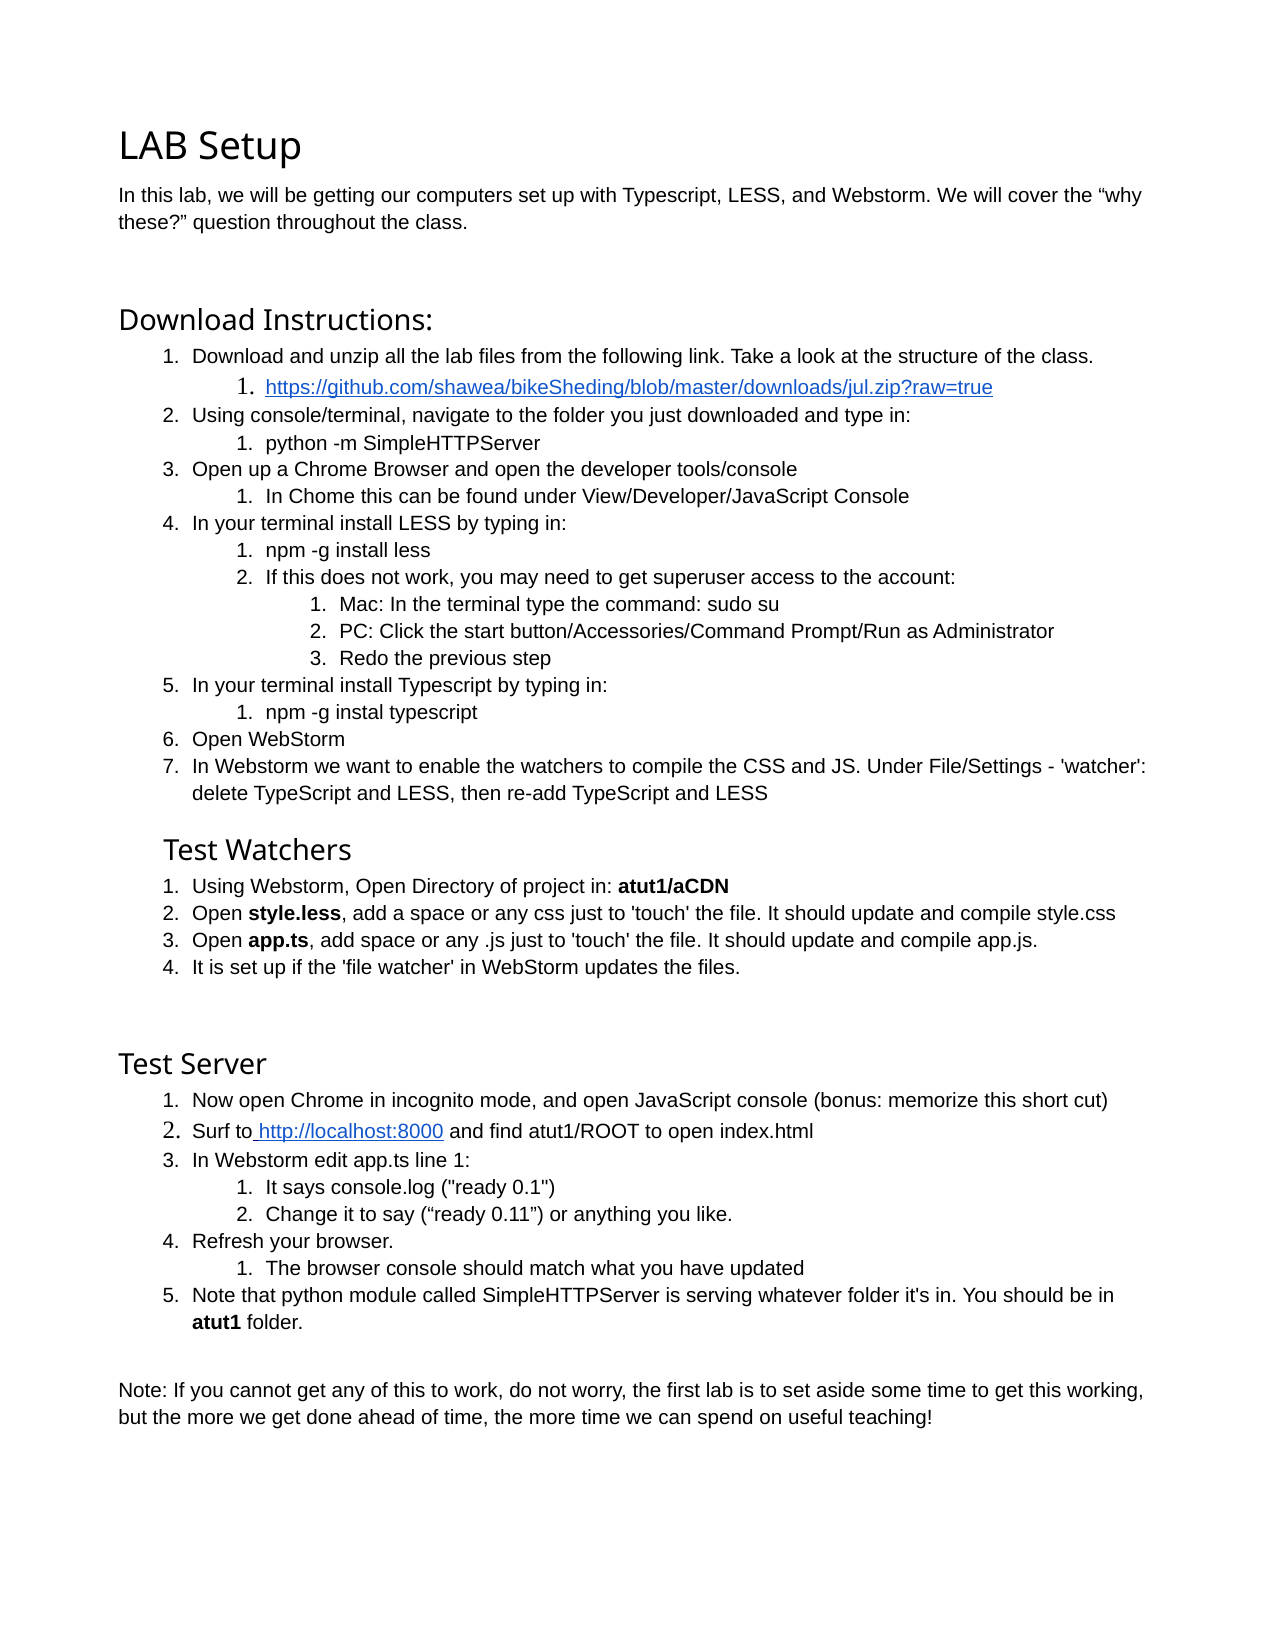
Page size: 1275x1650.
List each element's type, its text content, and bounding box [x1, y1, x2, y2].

list The browser console should match what you have updated [236, 1256, 1157, 1280]
list Change it to say (“ready 0.11”) or anything you like. [236, 1202, 1157, 1226]
subtitle Download Instructions: [118, 299, 1157, 338]
text Note: If you cannot get any of this to work, do not worry, the first lab is to set aside some time to get this working, but the more we get done ahead of time, the more time we can spend on useful teaching! [118, 1378, 1157, 1429]
list Open style.less, add a space or any css just to 'touch' the file. It should update and compile style.css [162, 901, 1157, 924]
text In this lab, we will be getting our computers set up with Typescript, LESS, and Webstorm. We will cover the “why these?” question throughout the class. [118, 183, 1157, 234]
list In Webstorm we want to enable the watchers to compile the CSS and JS. Under File/Settings - 'watcher': delete TypeScript and LESS, then re-add TypeScript and LESS [162, 754, 1157, 805]
list If this does not work, you may need to get superuser access to the account: [236, 565, 1157, 589]
list Refresh your browser. [162, 1229, 1157, 1253]
list Using Webstorm, Open Directory of project in: atut1/aCDN [162, 874, 1157, 897]
text LAB Setup [118, 118, 1157, 171]
subtitle Test Server [118, 1044, 1157, 1083]
list In Webstorm edit app.ts line 1: [162, 1148, 1157, 1172]
list Open up a Chrome Browser and open the developer tools/console [162, 457, 1157, 481]
list Now open Chrome in incognito mode, and open JavaScript console (bonus: memorize this short cut) [162, 1088, 1157, 1112]
subtitle Test Watchers [118, 829, 1157, 868]
list PC: Click the start button/Accessories/Command Prompt/Run as Administrator [309, 619, 1157, 643]
list In your terminal install Typescript by typing in: [162, 673, 1157, 697]
list Download and unzip all the lab files from the following link. Take a look at the structure of the class. [162, 344, 1157, 368]
list Note that python module called SimpleHTTPServer is serving whatever folder it's in. You should be in atut1 folder. [162, 1283, 1157, 1334]
list In Chome this can be found under View/Developer/JavaScript Console [236, 484, 1157, 508]
list Using console/terminal, navigate to the folder you just downloaded and type in: [162, 403, 1157, 427]
list It is set up if the 'file watcher' in WebStorm updates the files. [162, 955, 1157, 978]
list npm -g install less [236, 538, 1157, 562]
list Mac: In the terminal type the command: sudo su [309, 592, 1157, 616]
list https://github.com/shawea/bikeSheding/blob/master/downloads/jul.zip?raw=true [236, 371, 1157, 399]
list Redo the previous step [309, 646, 1157, 670]
list Open app.ts, add space or any .js just to 'touch' the file. It should update and compile app.js. [162, 928, 1157, 951]
list npm -g instal typescript [236, 700, 1157, 724]
list In your terminal install LESS by typing in: [162, 511, 1157, 535]
list python -m SimpleHTTPServer [236, 431, 1157, 454]
list Open WebStorm [162, 727, 1157, 751]
list Surf to http://localhost:8000 and find atut1/ROOT to open index.html [162, 1115, 1157, 1144]
list It says console.log ("ready 0.1") [236, 1175, 1157, 1199]
